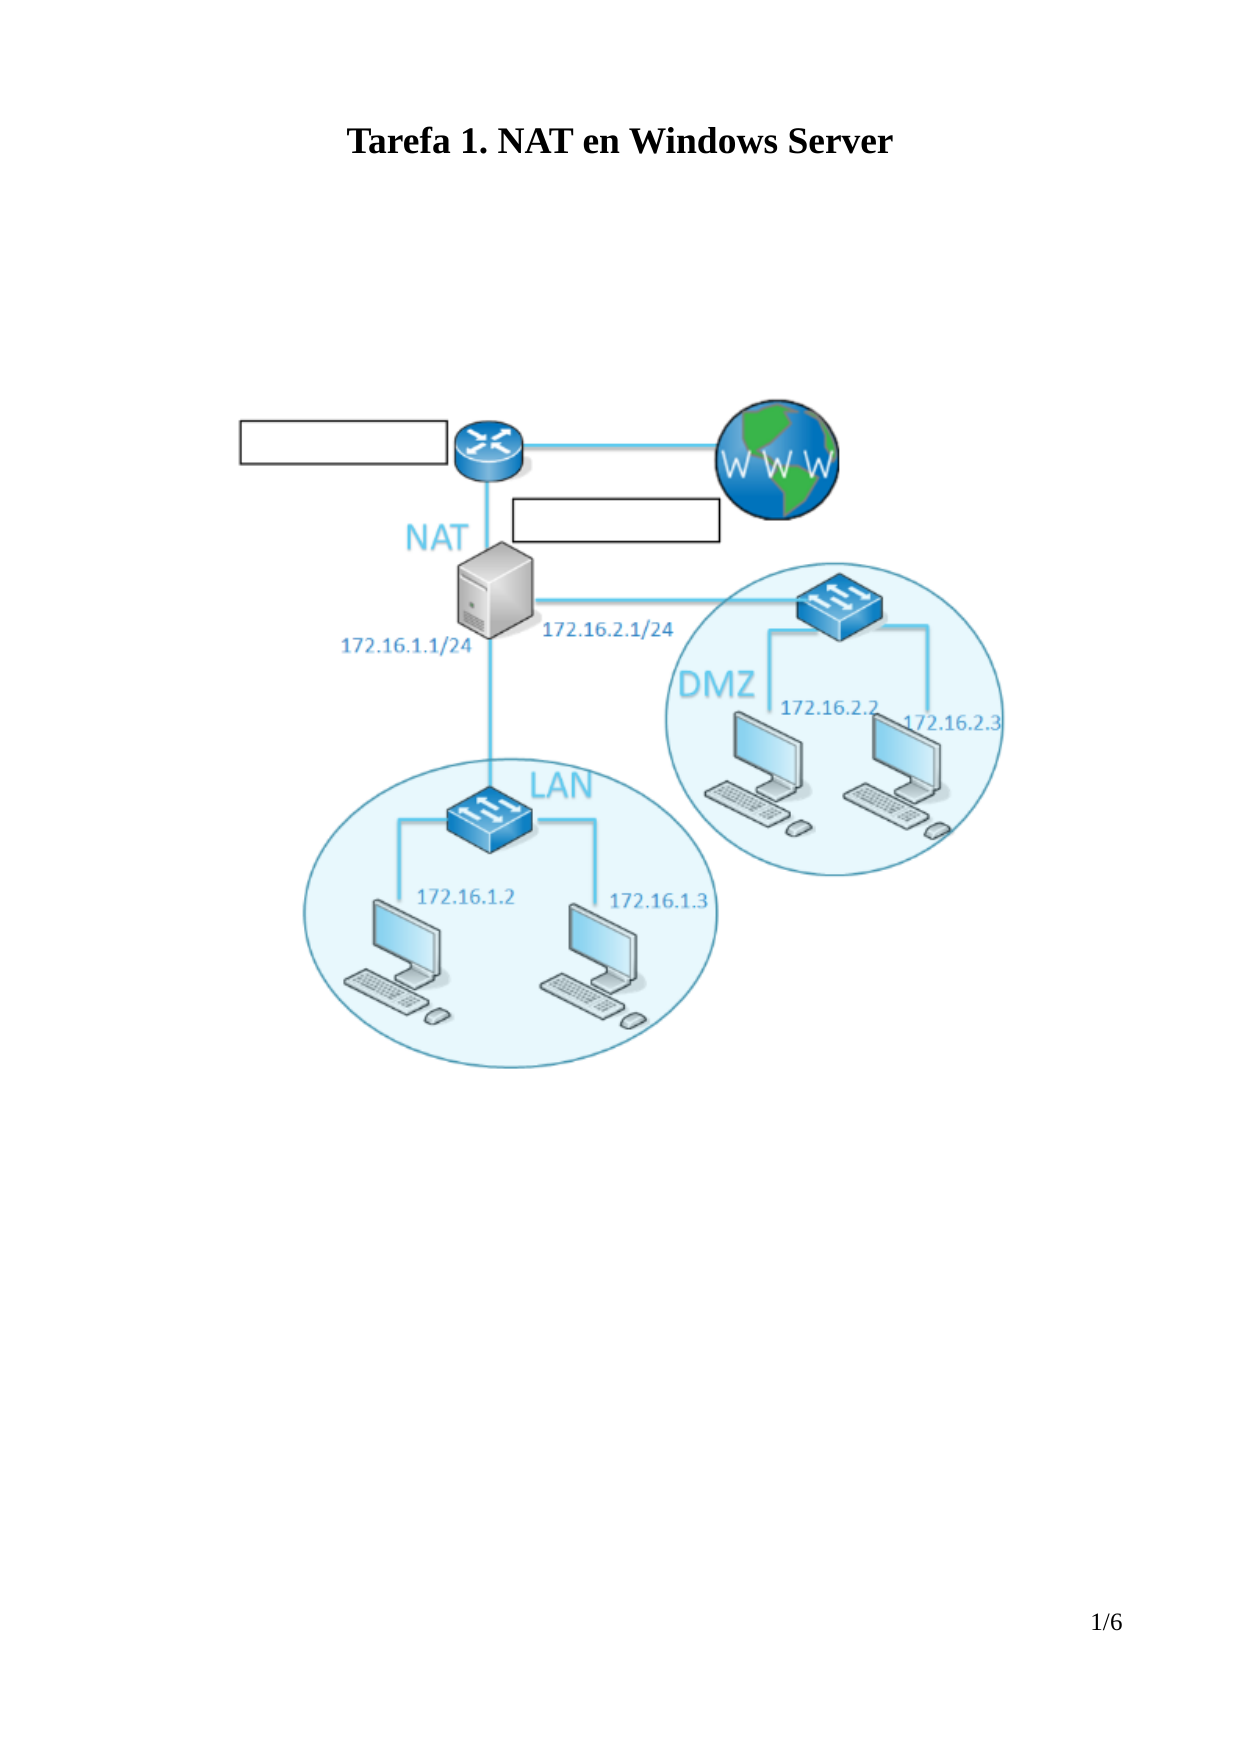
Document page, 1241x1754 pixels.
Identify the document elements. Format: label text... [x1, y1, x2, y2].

text Tarefa 1. NAT en Windows Server [118, 118, 1122, 161]
picture [131, 361, 1110, 1119]
